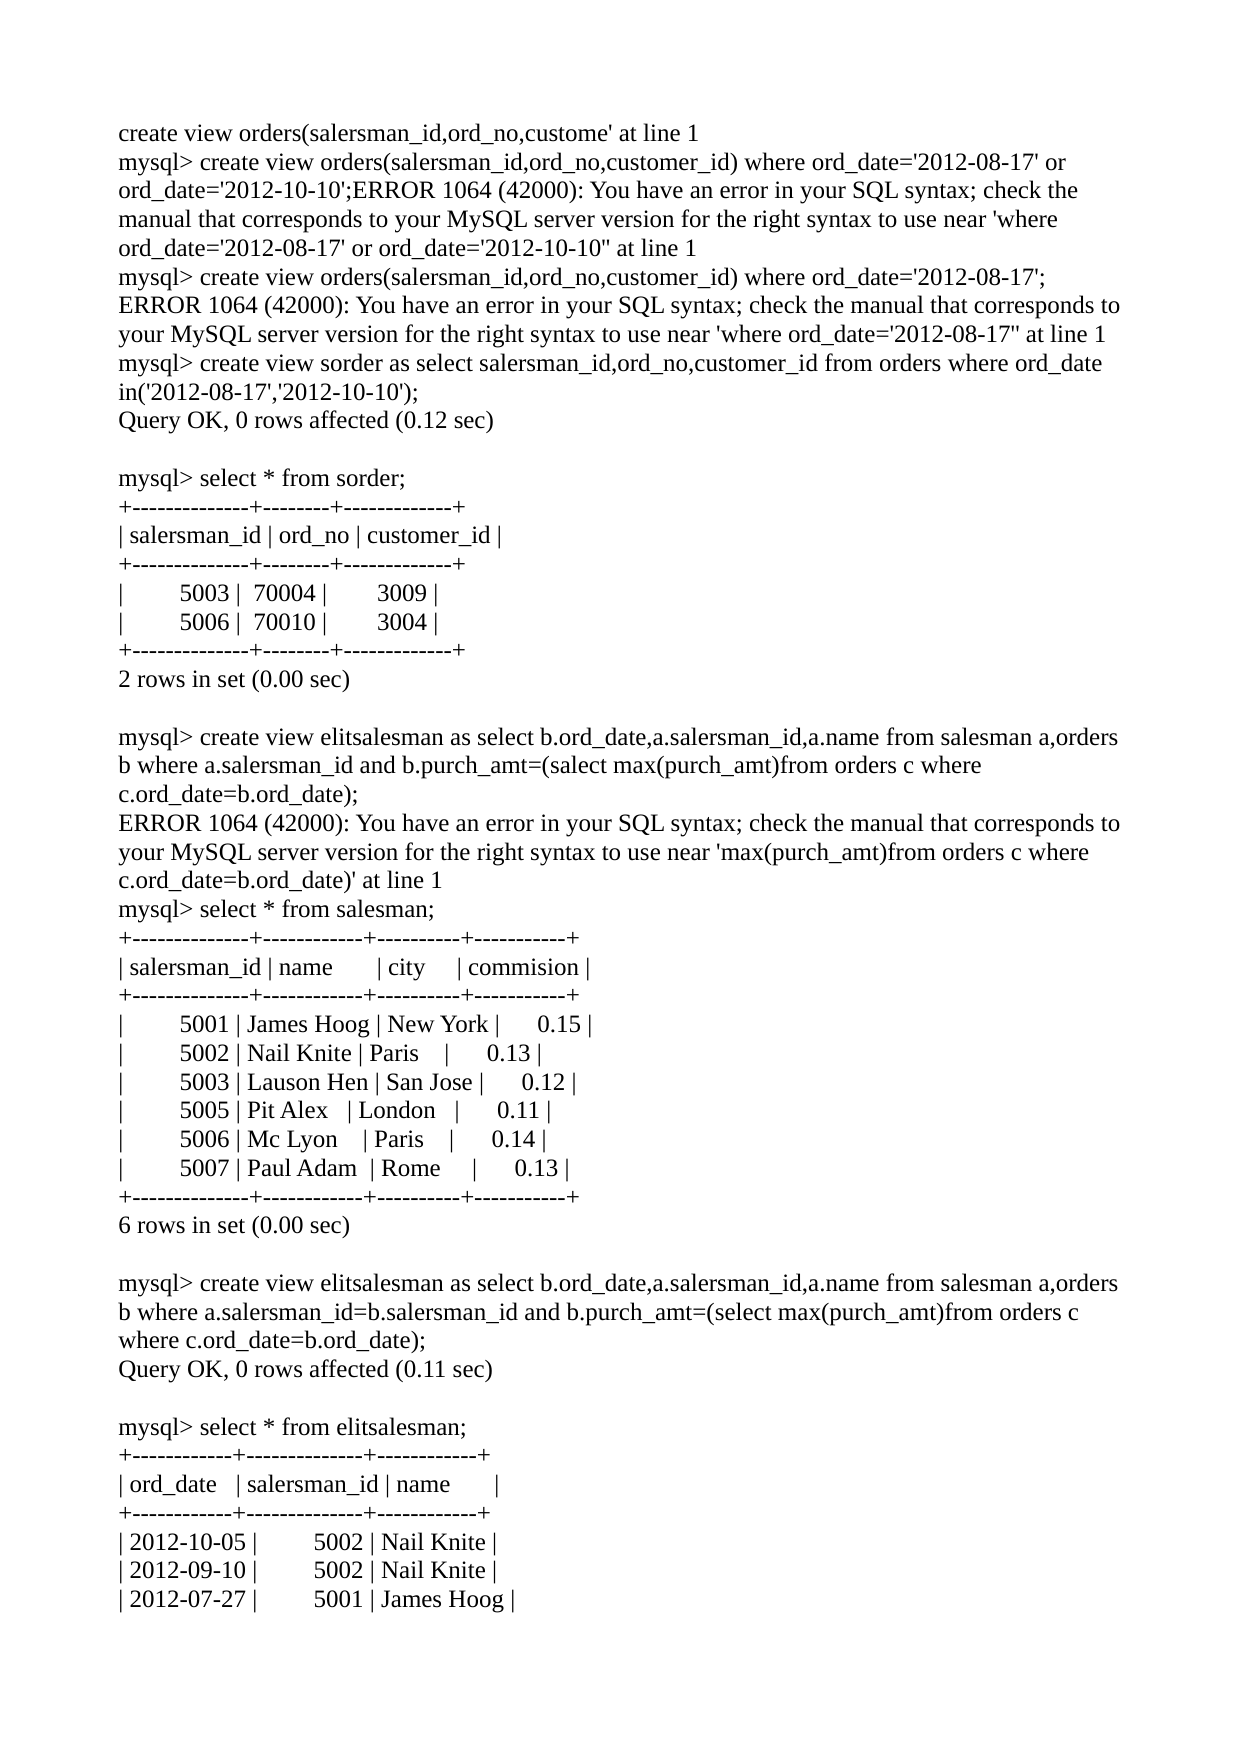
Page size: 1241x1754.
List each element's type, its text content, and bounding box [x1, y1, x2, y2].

text | 5005 | Pit Alex | London | 0.11 | [118, 1096, 1122, 1124]
text | ord_date | salersman_id | name | [118, 1469, 1122, 1498]
text mysql> select * from sorder; [118, 463, 1122, 492]
text +------------+--------------+------------+ [118, 1498, 1122, 1527]
text | 5006 | Mc Lyon | Paris | 0.14 | [118, 1124, 1122, 1153]
text +--------------+--------+-------------+ [118, 636, 1122, 664]
text mysql> create view orders(salersman_id,ord_no,customer_id) where ord_date='2012-08-17' or ord_date='2012-10-10';ERROR 1064 (42000): You have an error in your SQL syntax; check the manual that corresponds to your MySQL server version for the right syntax to use near 'where ord_date='2012-08-17' or ord_date='2012-10-10'' at line 1 [118, 147, 1122, 262]
text ERROR 1064 (42000): You have an error in your SQL syntax; check the manual that corresponds to your MySQL server version for the right syntax to use near 'where ord_date='2012-08-17'' at line 1 [118, 291, 1122, 348]
text mysql> create view elitsalesman as select b.ord_date,a.salersman_id,a.name from salesman a,orders b where a.salersman_id=b.salersman_id and b.purch_amt=(select max(purch_amt)from orders c where c.ord_date=b.ord_date); [118, 1268, 1122, 1354]
text | salersman_id | ord_no | customer_id | [118, 521, 1122, 549]
text Query OK, 0 rows affected (0.11 sec) [118, 1354, 1122, 1383]
text | 5003 | 70004 | 3009 | [118, 578, 1122, 607]
text | 5001 | James Hoog | New York | 0.15 | [118, 1009, 1122, 1038]
text | 2012-10-05 | 5002 | Nail Knite | [118, 1527, 1122, 1556]
text mysql> create view sorder as select salersman_id,ord_no,customer_id from orders where ord_date in('2012-08-17','2012-10-10'); [118, 348, 1122, 406]
text | salersman_id | name | city | commision | [118, 952, 1122, 981]
text ERROR 1064 (42000): You have an error in your SQL syntax; check the manual that corresponds to your MySQL server version for the right syntax to use near 'max(purch_amt)from orders c where c.ord_date=b.ord_date)' at line 1 [118, 808, 1122, 894]
text | 5002 | Nail Knite | Paris | 0.13 | [118, 1038, 1122, 1067]
text 2 rows in set (0.00 sec) [118, 664, 1122, 693]
text +--------------+------------+----------+-----------+ [118, 981, 1122, 1009]
text +--------------+------------+----------+-----------+ [118, 923, 1122, 952]
text mysql> create view elitsalesman as select b.ord_date,a.salersman_id,a.name from salesman a,orders b where a.salersman_id and b.purch_amt=(salect max(purch_amt)from orders c where c.ord_date=b.ord_date); [118, 722, 1122, 808]
text | 2012-09-10 | 5002 | Nail Knite | [118, 1556, 1122, 1584]
text 6 rows in set (0.00 sec) [118, 1211, 1122, 1239]
text +------------+--------------+------------+ [118, 1441, 1122, 1469]
text | 5007 | Paul Adam | Rome | 0.13 | [118, 1153, 1122, 1182]
text | 5003 | Lauson Hen | San Jose | 0.12 | [118, 1067, 1122, 1096]
text +--------------+------------+----------+-----------+ [118, 1182, 1122, 1211]
text mysql> select * from elitsalesman; [118, 1412, 1122, 1441]
text | 2012-07-27 | 5001 | James Hoog | [118, 1584, 1122, 1613]
text Query OK, 0 rows affected (0.12 sec) [118, 406, 1122, 434]
text mysql> select * from salesman; [118, 894, 1122, 923]
text +--------------+--------+-------------+ [118, 492, 1122, 521]
text create view orders(salersman_id,ord_no,custome' at line 1 [118, 118, 1122, 147]
text +--------------+--------+-------------+ [118, 549, 1122, 578]
text | 5006 | 70010 | 3004 | [118, 607, 1122, 636]
text mysql> create view orders(salersman_id,ord_no,customer_id) where ord_date='2012-08-17'; [118, 262, 1122, 291]
